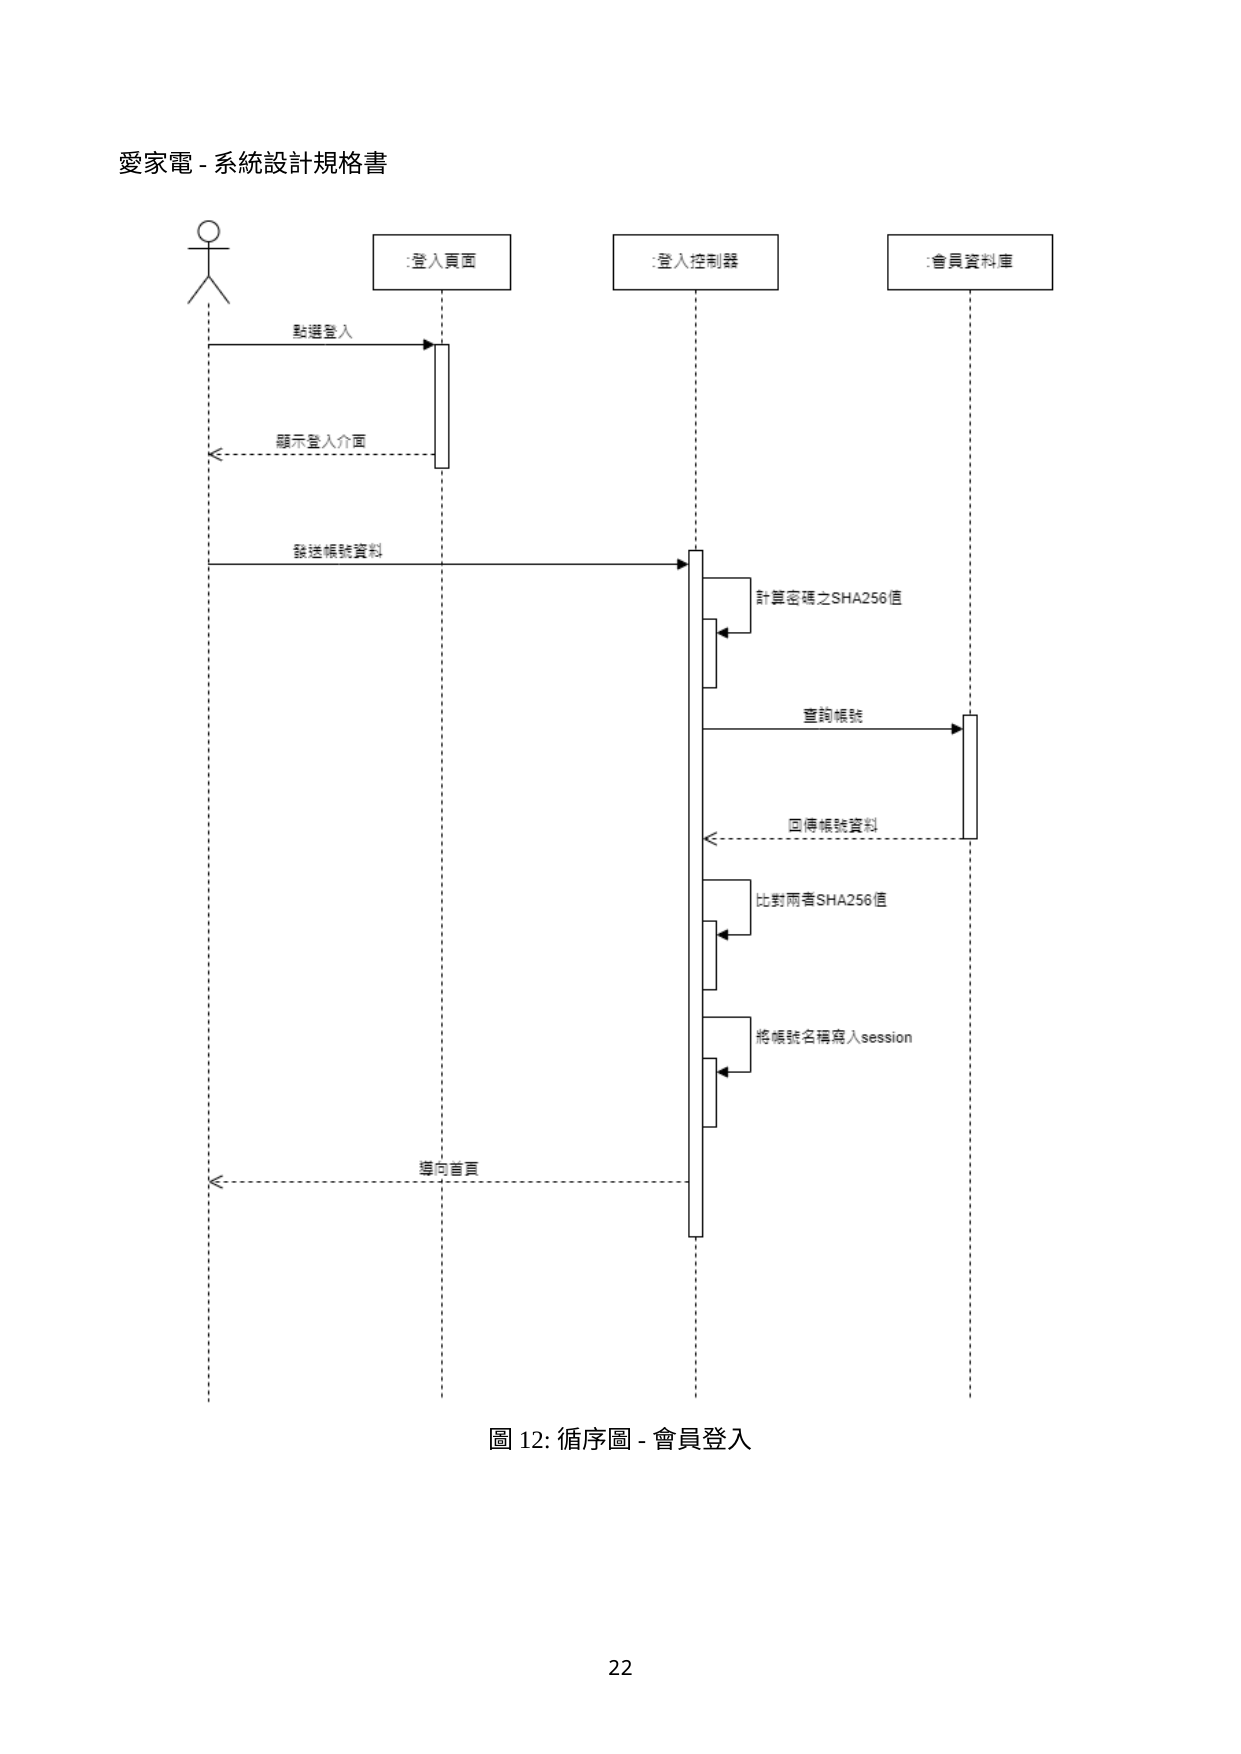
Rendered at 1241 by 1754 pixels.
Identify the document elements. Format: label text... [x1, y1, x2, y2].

text 圖 12: 循序圖 - 會員登入 [178, 1412, 1062, 1456]
picture [178, 211, 1063, 1412]
